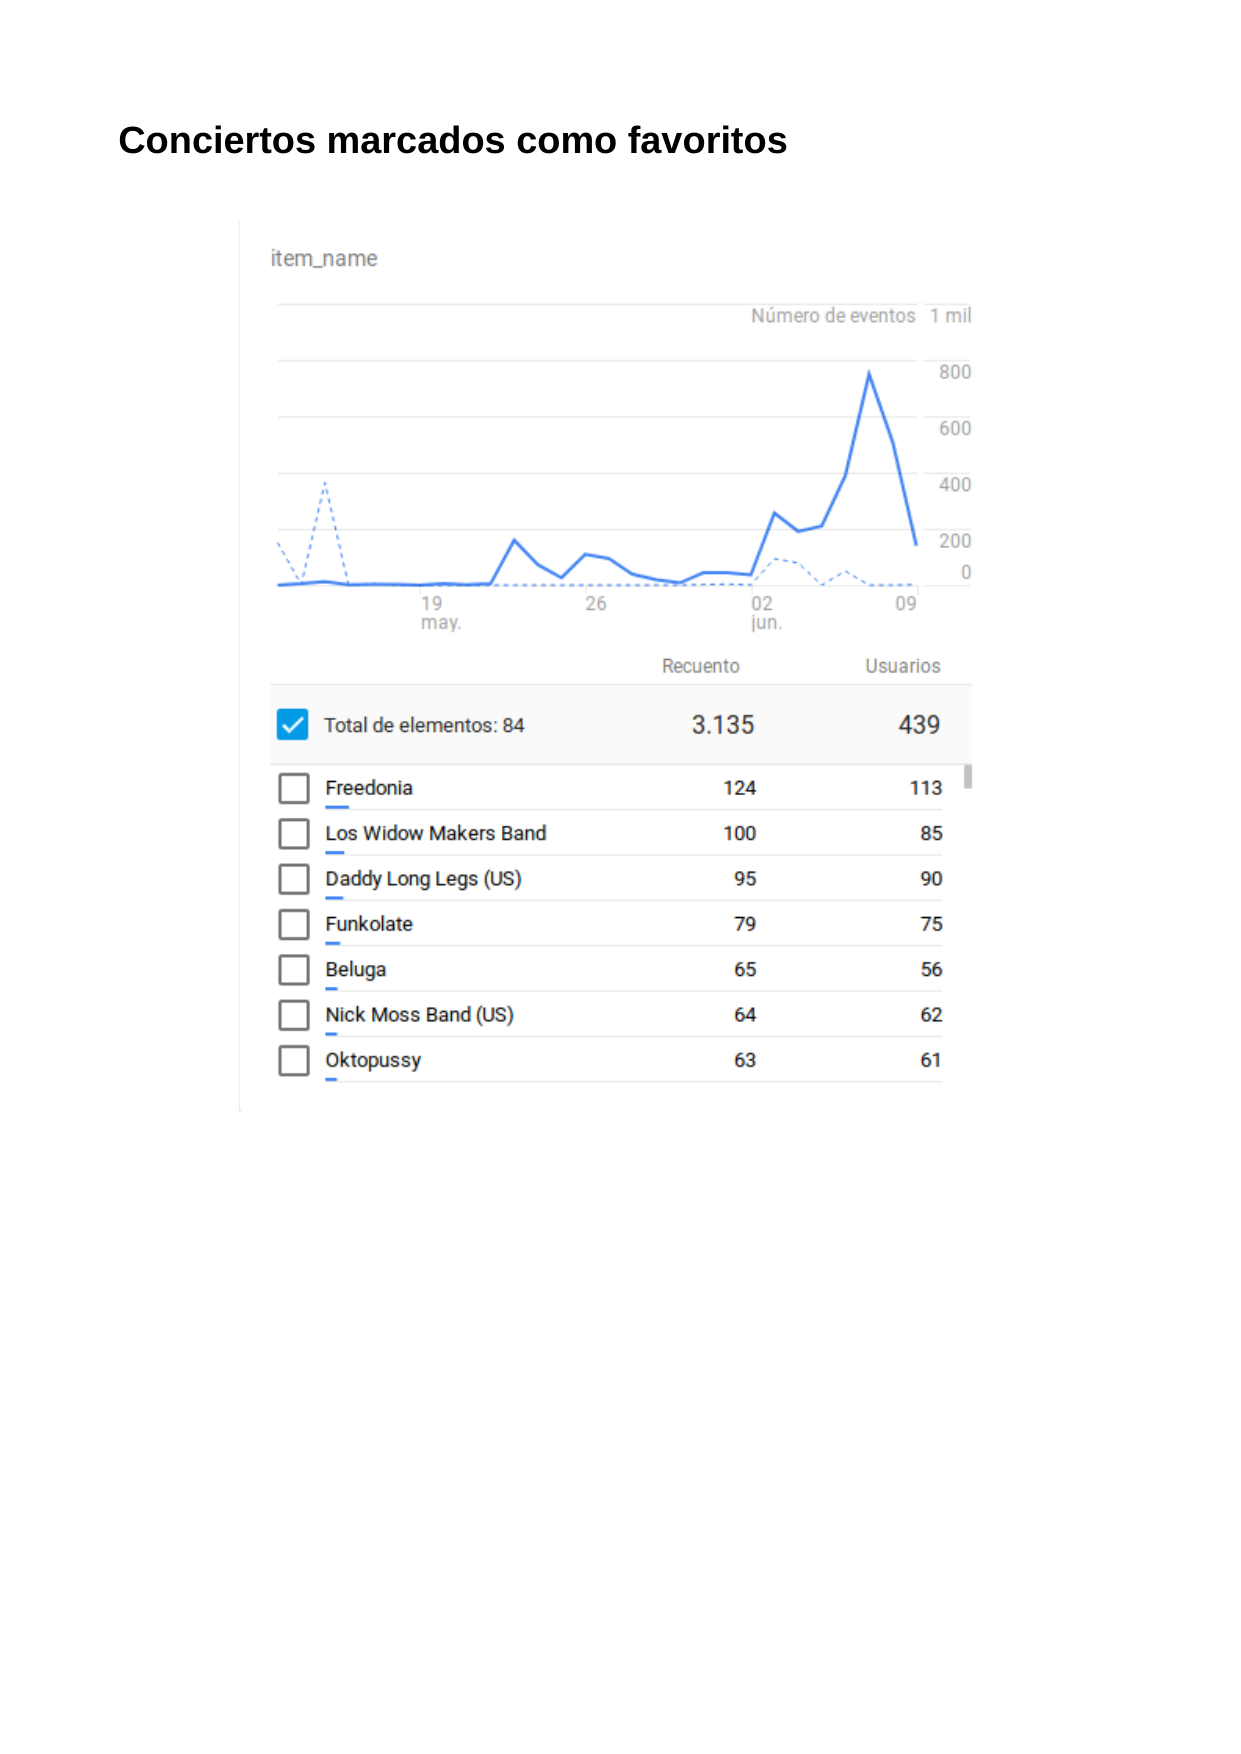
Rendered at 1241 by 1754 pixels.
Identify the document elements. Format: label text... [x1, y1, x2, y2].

picture [238, 221, 1002, 1111]
subtitle Conciertos marcados como favoritos [118, 118, 1122, 162]
